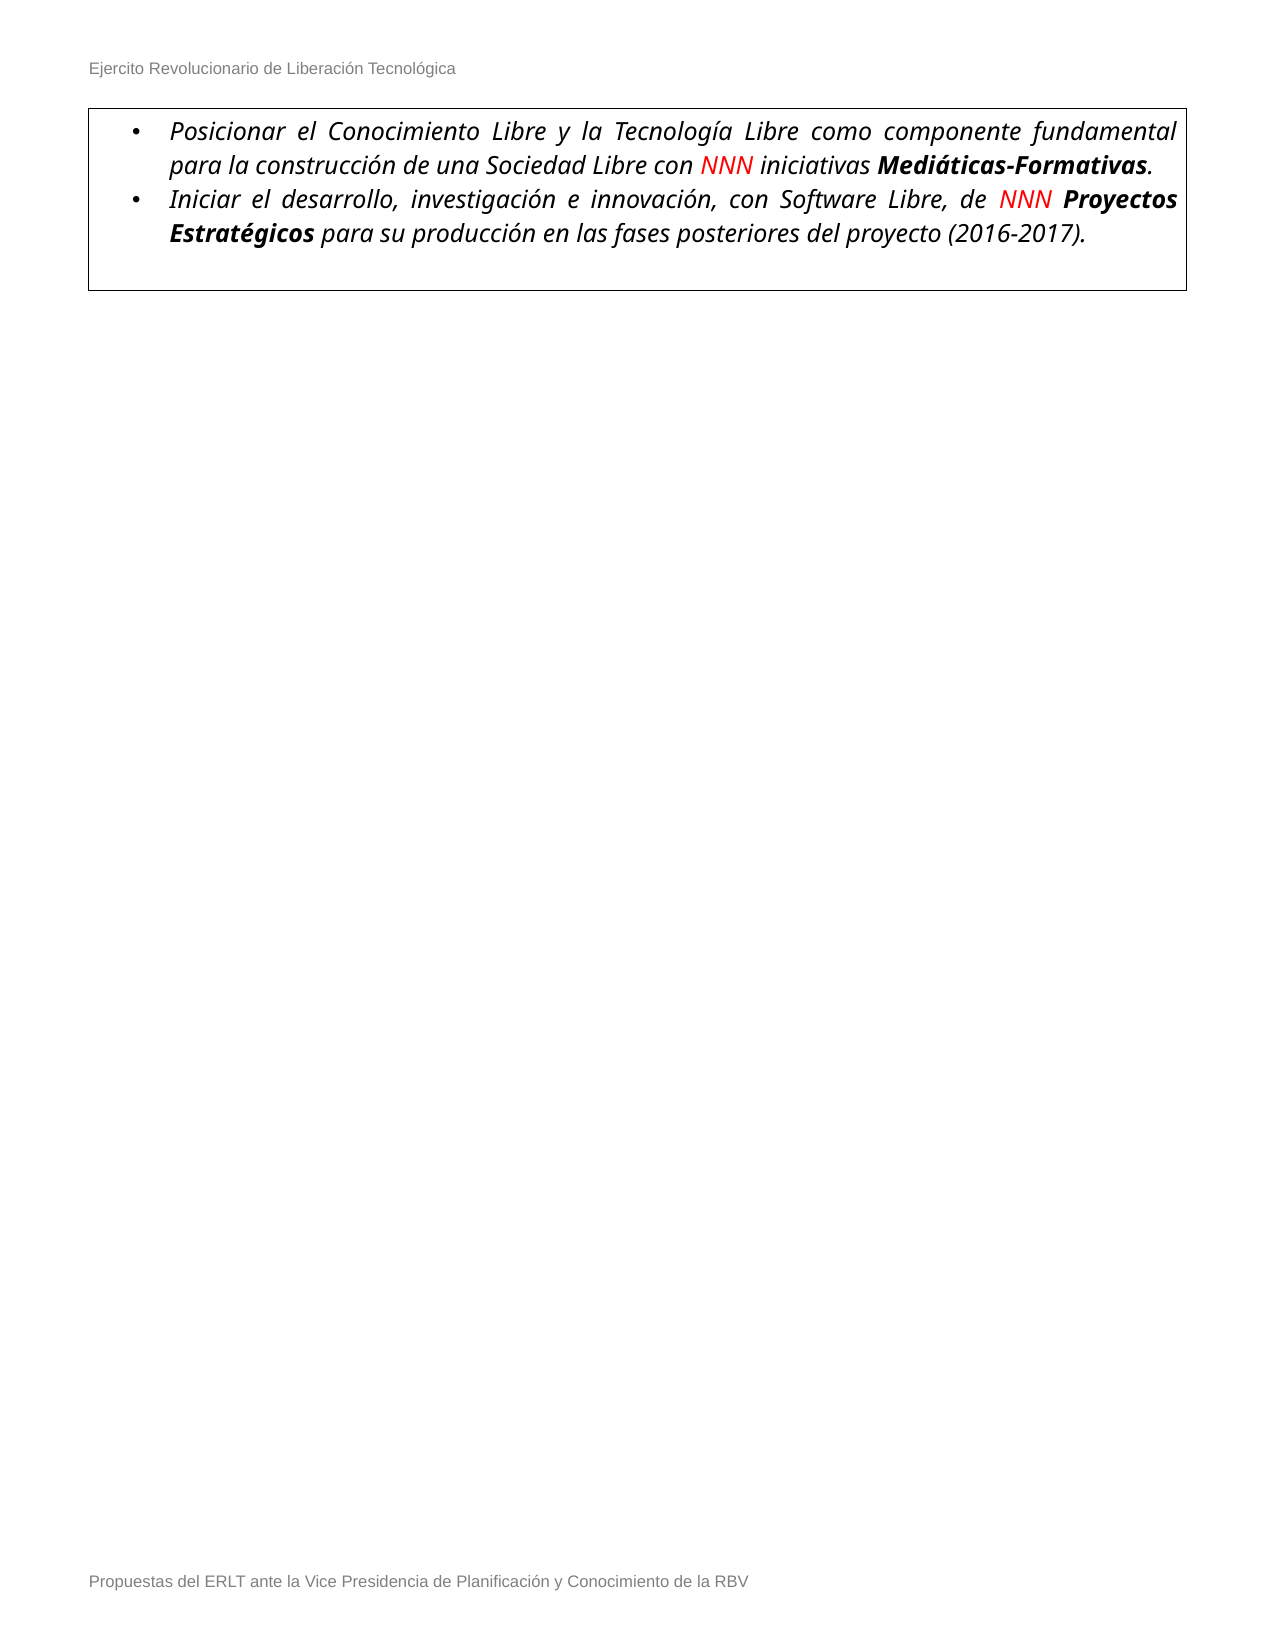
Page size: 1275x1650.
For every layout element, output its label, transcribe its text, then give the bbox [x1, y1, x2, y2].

table_cell 9.- Impacto Esperado Reemplazar NNN Programas Informáticos Importados (de Software Privativo), identificados estratégicamente (CONATI) como recursos de necesidad para la Gestión Gubernamental. Lograr el soporte informático de NNN Procesos Administrativos dentro de las instituciones de Estado, identificados como operaciones comunes de la Gestión Gubernamental. Lograr la automatización de NNN Servicios de Interoperabilidad entre las instituciones de Estado, identificados estratégicamente para potenciar el Gobierno Electrónico. Lograr el soporte informático de NNN Trámites Administrativos Internos de las instituciones de Estado, identificados estratégicamente en los Planes nacionales para su Simplificación. Contribuir cuantitativa y cualitativamente al fortalecimiento de la industria nacional de Software mediante la constitución de NNN Unidades de Producción del ERP Libre. Lograr la exportación de la Iniciativa con NNN naciones, su posible reconocimiento ante organizaciones NNN mundiales (CEPAL, ONU, otros), en el marco de acuerdos y espacios de influencia geopolítica en nuestra América (CELAC, ALBA, MercoSur y UNASUR). Contribuir con la transformación del Ecosistema Educativo Nacional, incorporando NNN Iniciativas Formativas y Productivas con TL, en Escuelas, Liceos y Universidades. Posicionar el Conocimiento Libre y la Tecnología Libre como componente fundamental para la construcción de una Sociedad Libre con NNN iniciativas Mediáticas-Formativas. Iniciar el desarrollo, investigación e innovación, con Software Libre, de NNN Proyectos Estratégicos para su producción en las fases posteriores del proyecto (2016-2017). [89, 109, 1186, 289]
